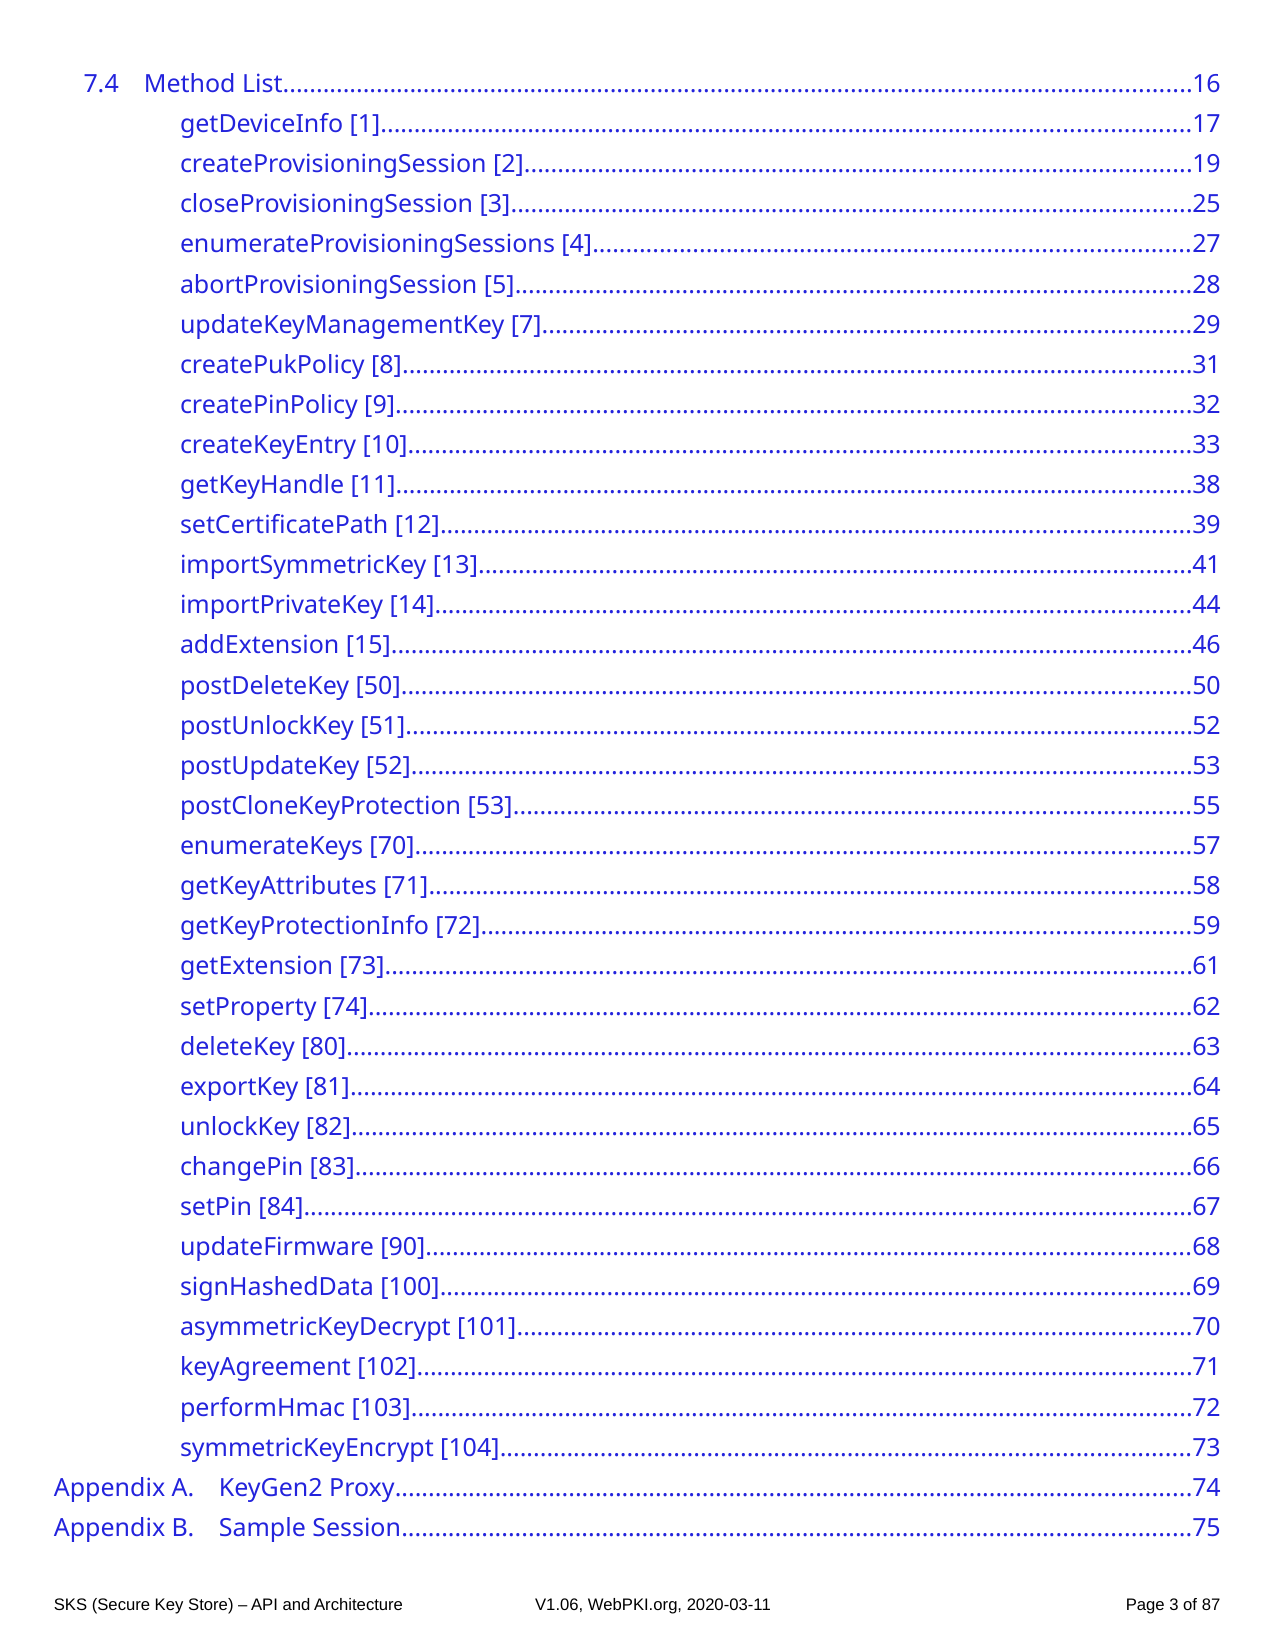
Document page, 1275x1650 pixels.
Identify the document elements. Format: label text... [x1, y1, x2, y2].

text setPin [84] 67 [180, 1189, 1221, 1223]
text performHmac [103] 72 [180, 1389, 1221, 1423]
text addExtension [15] 46 [180, 627, 1221, 661]
text getKeyProtectionInfo [72] 59 [180, 908, 1221, 942]
text updateFirmware [90] 68 [180, 1229, 1221, 1263]
text createKeyEntry [10] 33 [180, 427, 1221, 461]
text changePin [83] 66 [180, 1148, 1221, 1183]
text unlockKey [82] 65 [180, 1108, 1221, 1142]
text enumerateProvisioningSessions [4] 27 [180, 226, 1221, 260]
text signHashedData [100] 69 [180, 1269, 1221, 1303]
text enumerateKeys [70] 57 [180, 828, 1221, 862]
text createProvisioningSession [2] 19 [180, 146, 1221, 180]
text getExtension [73] 61 [180, 948, 1221, 982]
text asymmetricKeyDecrypt [101] 70 [180, 1309, 1221, 1343]
text postUpdateKey [52] 53 [180, 747, 1221, 782]
text setProperty [74] 62 [180, 988, 1221, 1022]
text deleteKey [80] 63 [180, 1028, 1221, 1062]
text getKeyAttributes [71] 58 [180, 868, 1221, 902]
text importPrivateKey [14] 44 [180, 587, 1221, 621]
text Appendix B. Sample Session 75 [54, 1509, 1221, 1543]
text abortProvisioningSession [5] 28 [180, 266, 1221, 300]
text postDeleteKey [50] 50 [180, 667, 1221, 701]
text setCertificatePath [12] 39 [180, 507, 1221, 541]
text closeProvisioningSession [3] 25 [180, 186, 1221, 220]
text updateKeyManagementKey [7] 29 [180, 306, 1221, 340]
text exportKey [81] 64 [180, 1068, 1221, 1102]
text createPukPolicy [8] 31 [180, 346, 1221, 381]
text keyAgreement [102] 71 [180, 1349, 1221, 1383]
text createPinPolicy [9] 32 [180, 387, 1221, 421]
text Appendix A. KeyGen2 Proxy 74 [54, 1469, 1221, 1503]
text postCloneKeyProtection [53] 55 [180, 788, 1221, 822]
text 7.4 Method List 16 [83, 66, 1221, 100]
text symmetricKeyEncrypt [104] 73 [180, 1429, 1221, 1463]
text getKeyHandle [11] 38 [180, 467, 1221, 501]
text getDeviceInfo [1] 17 [180, 106, 1221, 140]
text postUnlockKey [51] 52 [180, 707, 1221, 741]
text importSymmetricKey [13] 41 [180, 547, 1221, 581]
